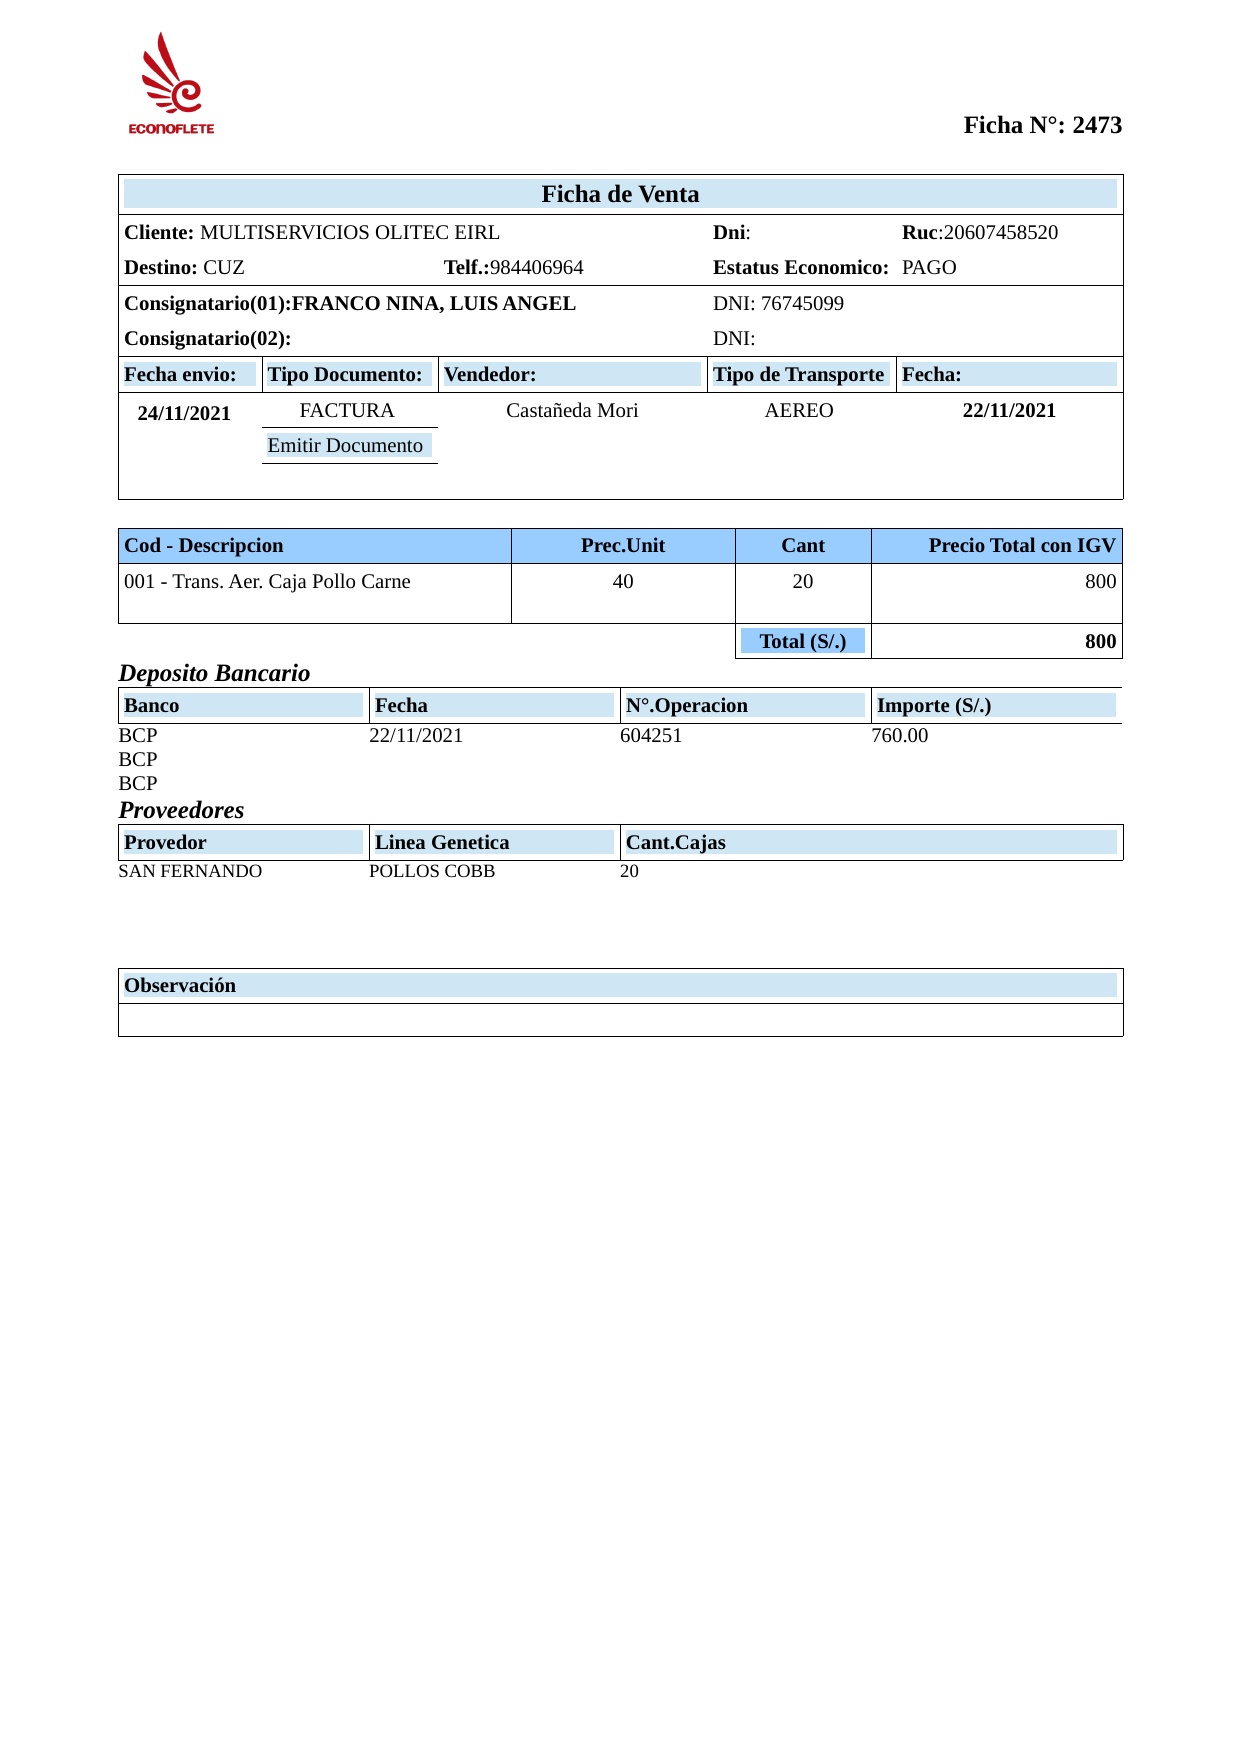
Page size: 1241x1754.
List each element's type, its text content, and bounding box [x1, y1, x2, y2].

table_cell FACTURA [262, 393, 438, 427]
table_cell [620, 771, 871, 795]
table_cell BCP [118, 747, 369, 771]
text Deposito Bancario [118, 658, 1122, 687]
table_header Precio Total con IGV [872, 529, 1122, 563]
table_cell Consignatario(01):FRANCO NINA, LUIS ANGEL [119, 286, 707, 321]
table_cell Tipo Documento: [263, 357, 438, 392]
table_cell 22/11/2021 [896, 393, 1123, 498]
table_cell [118, 903, 369, 924]
table_cell PAGO [896, 249, 1123, 285]
table_cell Destino: CUZ [119, 249, 438, 285]
table_cell [369, 946, 620, 967]
table_cell [620, 747, 871, 771]
table_header Observación [119, 969, 1123, 1003]
table_cell [119, 1004, 1123, 1036]
table_header Linea Genetica [370, 825, 620, 859]
table_cell Total (S/.) [736, 624, 871, 658]
table_cell [369, 881, 620, 903]
table_cell [369, 747, 620, 771]
table_cell 24/11/2021 [119, 393, 262, 498]
table_header Provedor [119, 825, 369, 859]
table_cell [620, 924, 1123, 946]
table_cell Fecha envio: [119, 357, 262, 392]
table_header Prec.Unit [512, 529, 735, 563]
table_cell DNI: 76745099 [707, 286, 1123, 321]
table_cell [871, 771, 1122, 795]
table_cell 20 [620, 861, 1123, 881]
table_header Importe (S/.) [872, 688, 1122, 723]
table_cell [620, 881, 1123, 903]
table_cell [511, 624, 735, 658]
table_cell Telf.:984406964 [438, 249, 707, 285]
table_cell 800 [872, 624, 1122, 658]
picture [118, 31, 225, 134]
table_cell [118, 624, 511, 658]
table_cell Ruc:20607458520 [896, 215, 1123, 249]
table_cell BCP [118, 771, 369, 795]
table_cell Castañeda Mori [438, 393, 707, 498]
table_cell Dni: [707, 215, 896, 249]
table_cell [620, 946, 1123, 967]
table_cell DNI: [707, 321, 1123, 356]
table_header Ficha de Venta [119, 175, 1123, 214]
table_header Banco [119, 688, 369, 723]
table_cell 22/11/2021 [369, 724, 620, 747]
table_cell 800 [872, 564, 1122, 623]
table_cell 20 [736, 564, 871, 623]
table_cell [369, 903, 620, 924]
table_cell Vendedor: [439, 357, 707, 392]
table_cell Estatus Economico: [707, 249, 896, 285]
text Proveedores [118, 795, 1122, 824]
table_header Cant [736, 529, 871, 563]
table_cell Fecha: [897, 357, 1123, 392]
table_cell [118, 946, 369, 967]
table_header Fecha [370, 688, 620, 723]
table_cell 001 - Trans. Aer. Caja Pollo Carne [119, 564, 511, 623]
table_cell 40 [512, 564, 735, 623]
table_cell [871, 747, 1122, 771]
table_cell Consignatario(02): [119, 321, 707, 356]
table_header Cant.Cajas [621, 825, 1123, 859]
table_cell Tipo de Transporte [708, 357, 896, 392]
table_cell [118, 881, 369, 903]
table_header N°.Operacion [621, 688, 871, 723]
table_cell AEREO [707, 393, 896, 498]
table_cell [369, 771, 620, 795]
table_cell [118, 924, 369, 946]
table_cell BCP [118, 724, 369, 747]
table_cell SAN FERNANDO [118, 861, 369, 881]
table_cell 760.00 [871, 724, 1122, 747]
table_cell 604251 [620, 724, 871, 747]
table_cell [369, 924, 620, 946]
table_cell Cliente: MULTISERVICIOS OLITEC EIRL [119, 215, 707, 249]
table_cell POLLOS COBB [369, 861, 620, 881]
table_header Cod - Descripcion [119, 529, 511, 563]
table_cell Emitir Documento [262, 428, 438, 463]
table_cell [262, 464, 438, 498]
table_cell [620, 903, 1123, 924]
